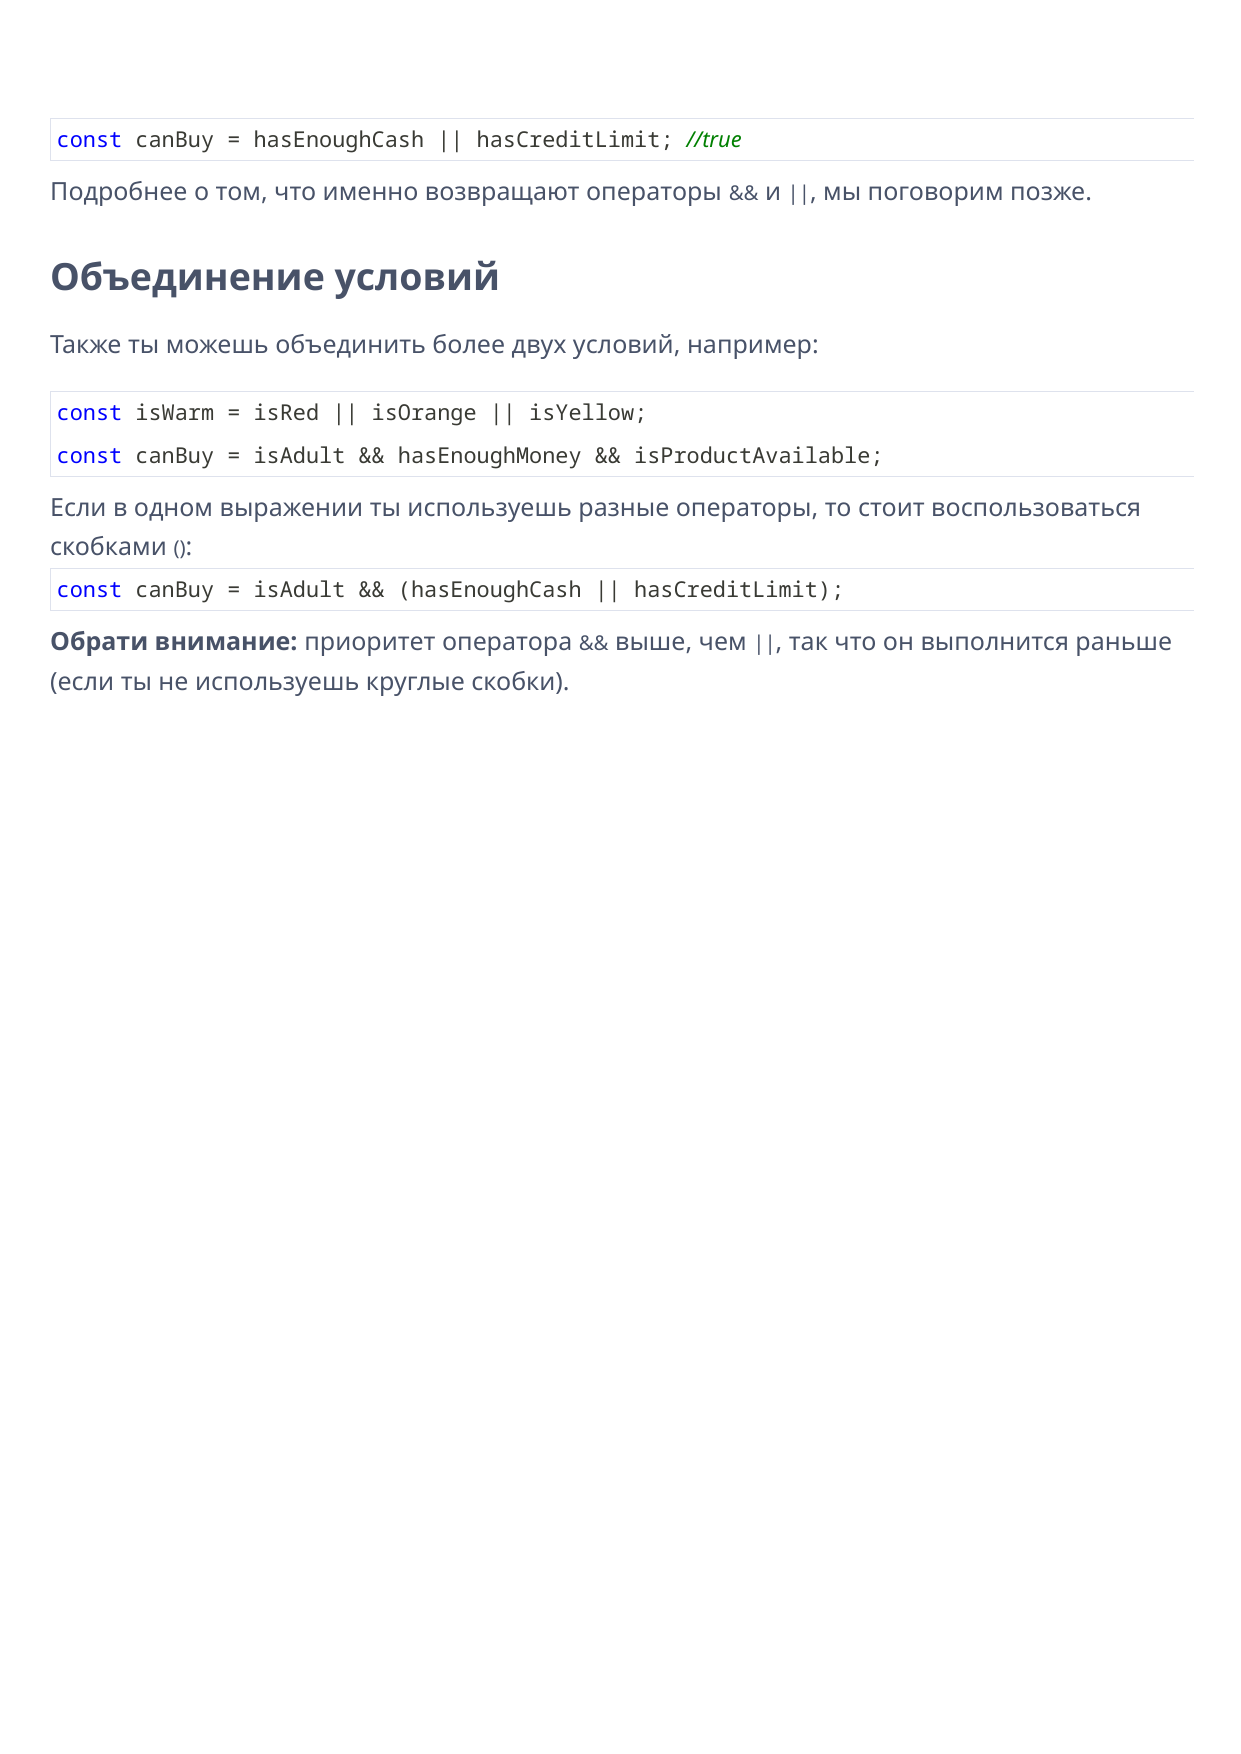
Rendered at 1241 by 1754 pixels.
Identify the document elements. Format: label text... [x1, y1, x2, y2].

text Обрати внимание: приоритет оператора && выше, чем ||, так что он выполнится раньше (если ты не используешь круглые скобки). [50, 624, 1194, 697]
text Также ты можешь объединить более двух условий, например: [50, 327, 1194, 361]
text const isWarm = isRed || isOrange || isYellow; [51, 392, 1194, 427]
text Подробнее о том, что именно возвращают операторы && и ||, мы поговорим позже. [50, 174, 1194, 208]
text const canBuy = isAdult && (hasEnoughCash || hasCreditLimit); [51, 569, 1194, 610]
text Если в одном выражении ты используешь разные операторы, то стоит воспользоваться скобками (): [50, 490, 1194, 563]
text const canBuy = isAdult && hasEnoughMoney && isProductAvailable; [51, 434, 1194, 476]
text const canBuy = hasEnoughCash || hasCreditLimit; //true [51, 119, 1194, 160]
subtitle Объединение условий [50, 251, 1194, 302]
